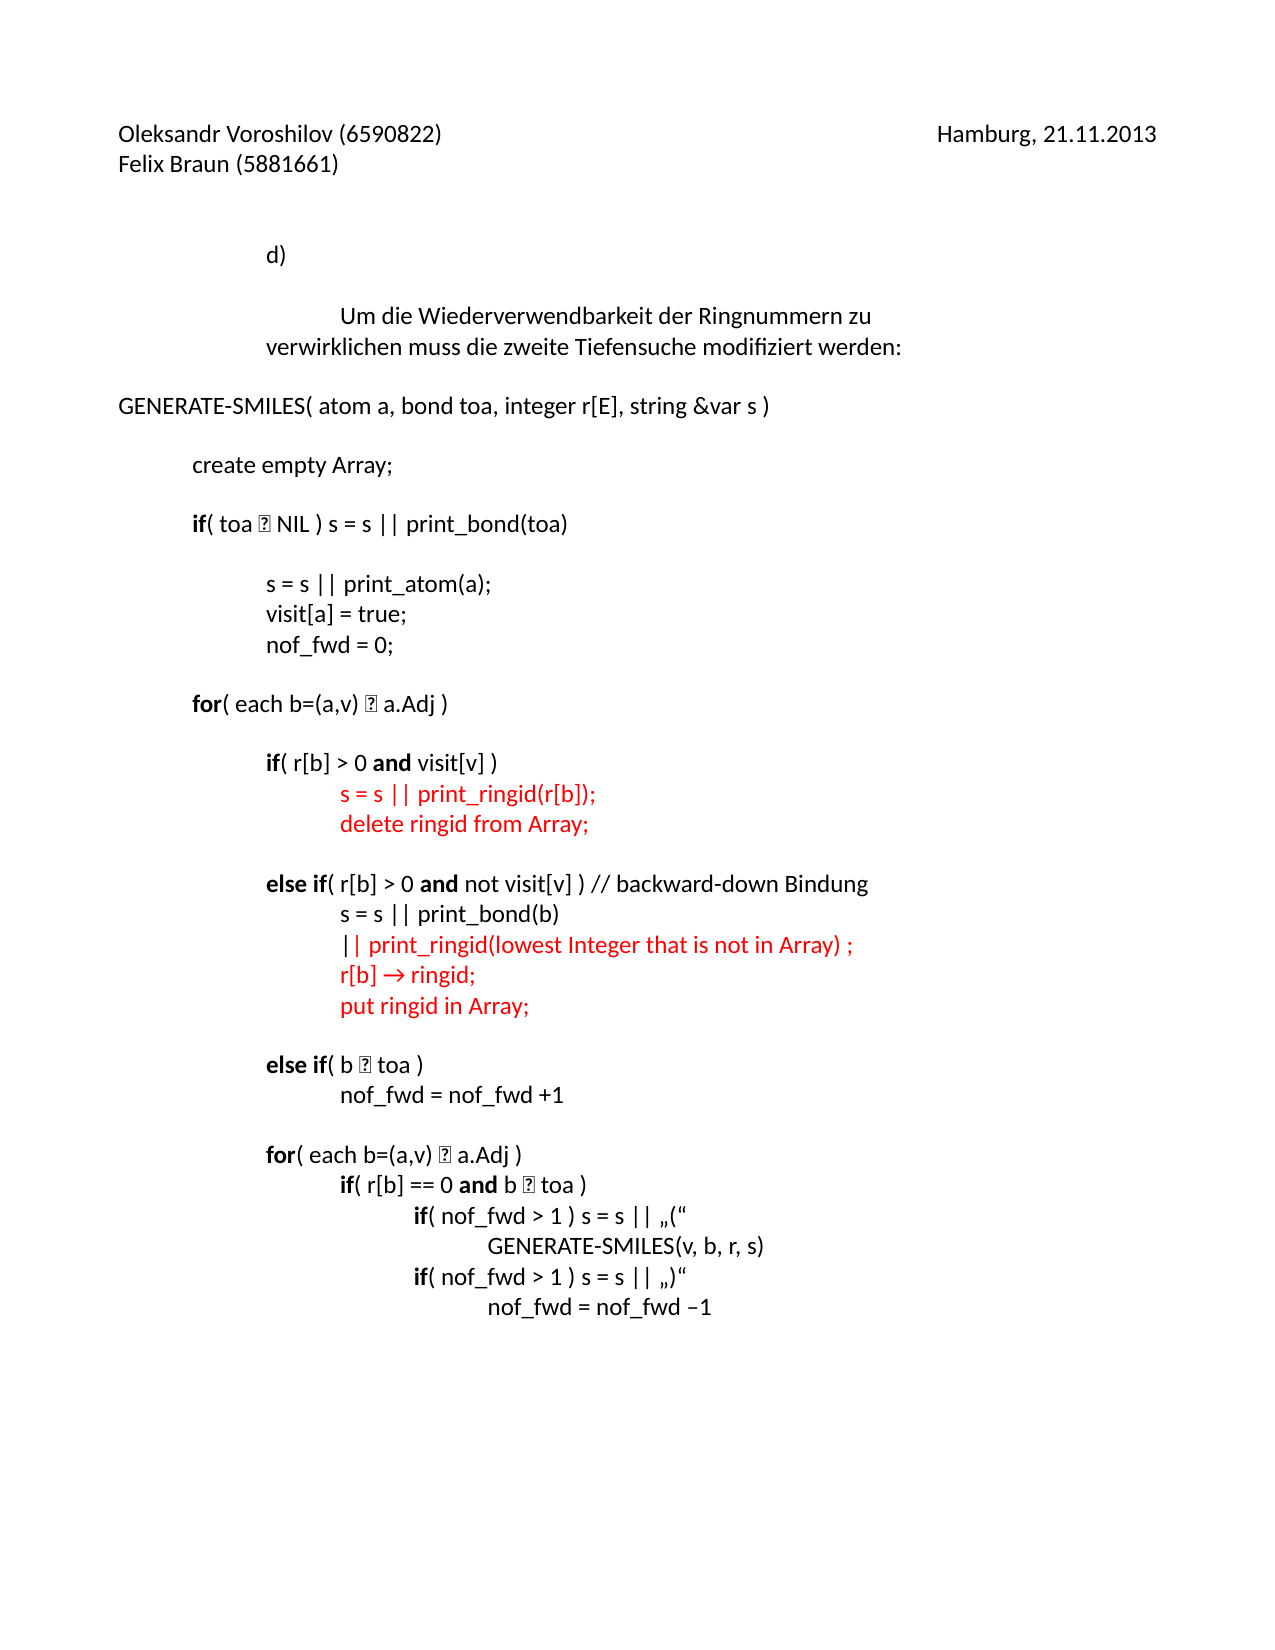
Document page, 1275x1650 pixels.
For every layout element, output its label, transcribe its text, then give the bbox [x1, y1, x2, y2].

text || print_ringid(lowest Integer that is not in Array) ; [118, 929, 1157, 959]
text Um die Wiederverwendbarkeit der Ringnummern zu verwirklichen muss die zweite Tiefensuche modifiziert werden: [118, 300, 1157, 361]
text s = s || print_atom(a); [118, 568, 1157, 598]
text if( nof_fwd > 1 ) s = s || „)“ [118, 1261, 1157, 1291]
text if( toa  NIL ) s = s || print_bond(toa) [118, 508, 1157, 539]
text else if( b  toa ) [118, 1049, 1157, 1079]
text for( each b=(a,v)  a.Adj ) [118, 1139, 1157, 1169]
text else if( r[b] > 0 and not visit[v] ) // backward-down Bindung [118, 868, 1157, 898]
text visit[a] = true; [118, 598, 1157, 629]
text put ringid in Array; [118, 990, 1157, 1020]
text if( r[b] > 0 and visit[v] ) [118, 747, 1157, 778]
text s = s || print_bond(b) [118, 898, 1157, 929]
text s = s || print_ringid(r[b]); [118, 778, 1157, 808]
text create empty Array; [118, 449, 1157, 480]
text if( nof_fwd > 1 ) s = s || „(“ [118, 1200, 1157, 1230]
text GENERATE-SMILES( atom a, bond toa, integer r[E], string &var s ) [118, 390, 1157, 421]
text if( r[b] == 0 and b  toa ) [118, 1169, 1157, 1200]
text for( each b=(a,v)  a.Adj ) [118, 688, 1157, 719]
text nof_fwd = 0; [118, 629, 1157, 659]
text GENERATE-SMILES(v, b, r, s) [118, 1230, 1157, 1261]
text nof_fwd = nof_fwd –1 [118, 1291, 1157, 1322]
text nof_fwd = nof_fwd +1 [118, 1079, 1157, 1110]
text delete ringid from Array; [118, 808, 1157, 839]
text d) [118, 239, 1157, 270]
text r[b] → ringid; [118, 959, 1157, 990]
